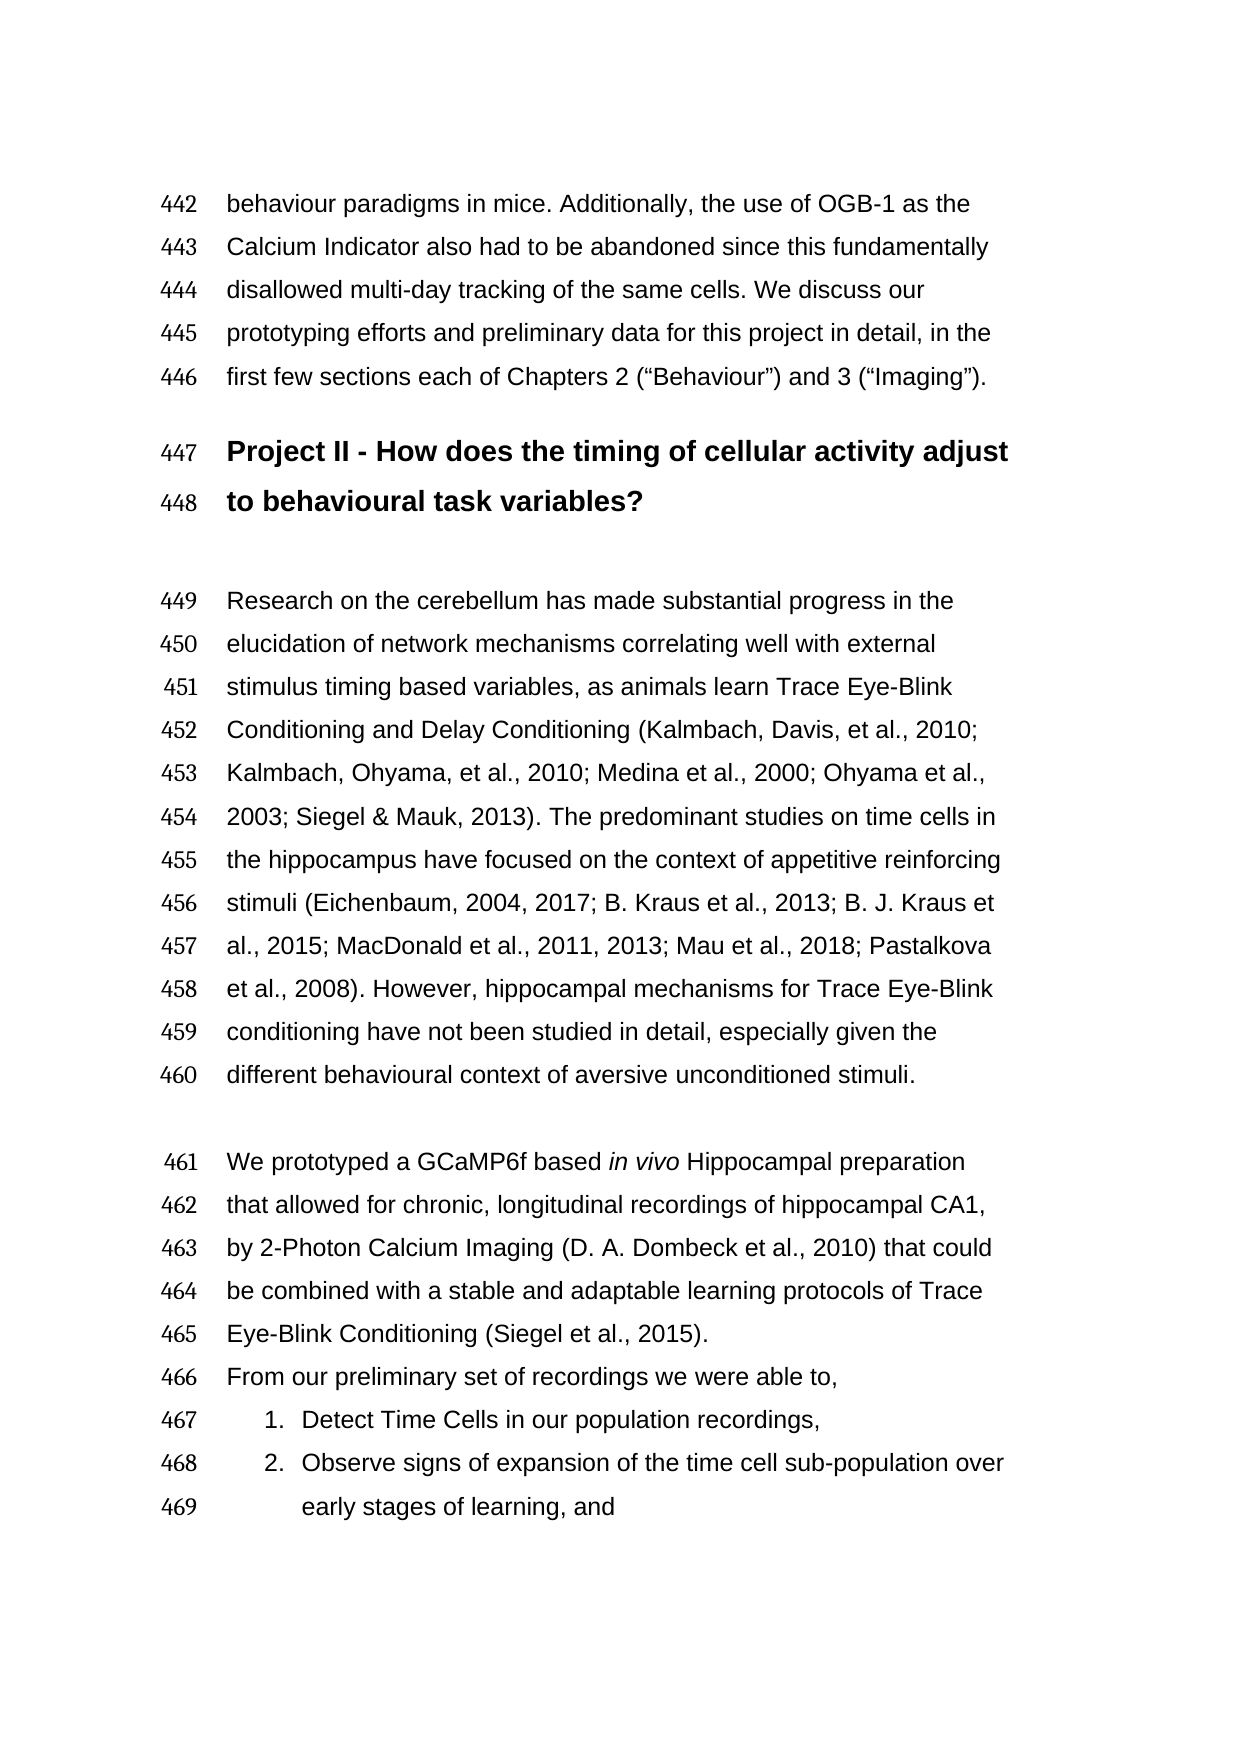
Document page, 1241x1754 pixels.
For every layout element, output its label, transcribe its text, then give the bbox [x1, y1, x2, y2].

text We prototyped a GCaMP6f based in vivo Hippocampal preparation that allowed for chronic, longitudinal recordings of hippocampal CA1, by 2-Photon Calcium Imaging (D. A. Dombeck et al., 2010)⁠ that could be combined with a stable and adaptable learning protocols of Trace Eye-Blink Conditioning (Siegel et al., 2015). [226, 1146, 1014, 1348]
list Detect Time Cells in our population recordings, [264, 1405, 1014, 1434]
subtitle Project II - How does the timing of cellular activity adjust to behavioural task variables? [226, 434, 1014, 518]
list Observe signs of expansion of the time cell sub-population over early stages of learning, and [264, 1448, 1014, 1520]
text From our preliminary set of recordings we were able to, [226, 1362, 1014, 1391]
text Research on the cerebellum has made substantial progress in the elucidation of network mechanisms correlating well with external stimulus timing based variables, as animals learn Trace Eye-Blink Conditioning and Delay Conditioning (Kalmbach, Davis, et al., 2010; Kalmbach, Ohyama, et al., 2010; Medina et al., 2000; Ohyama et al., 2003; Siegel & Mauk, 2013)⁠. The predominant studies on time cells in the hippocampus have focused on the context of appetitive reinforcing stimuli (Eichenbaum, 2004, 2017; B. Kraus et al., 2013; B. J. Kraus et al., 2015; MacDonald et al., 2011, 2013; Mau et al., 2018; Pastalkova et al., 2008). However, hippocampal mechanisms for Trace Eye-Blink conditioning have not been studied in detail, especially given the different behavioural context of aversive unconditioned stimuli. [226, 586, 1014, 1089]
text behaviour paradigms in mice. Additionally, the use of OGB-1 as the Calcium Indicator also had to be abandoned since this fundamentally disallowed multi-day tracking of the same cells. We discuss our prototyping efforts and preliminary data for this project in detail, in the first few sections each of Chapters 2 (“Behaviour”) and 3 (“Imaging”). [226, 189, 1014, 390]
